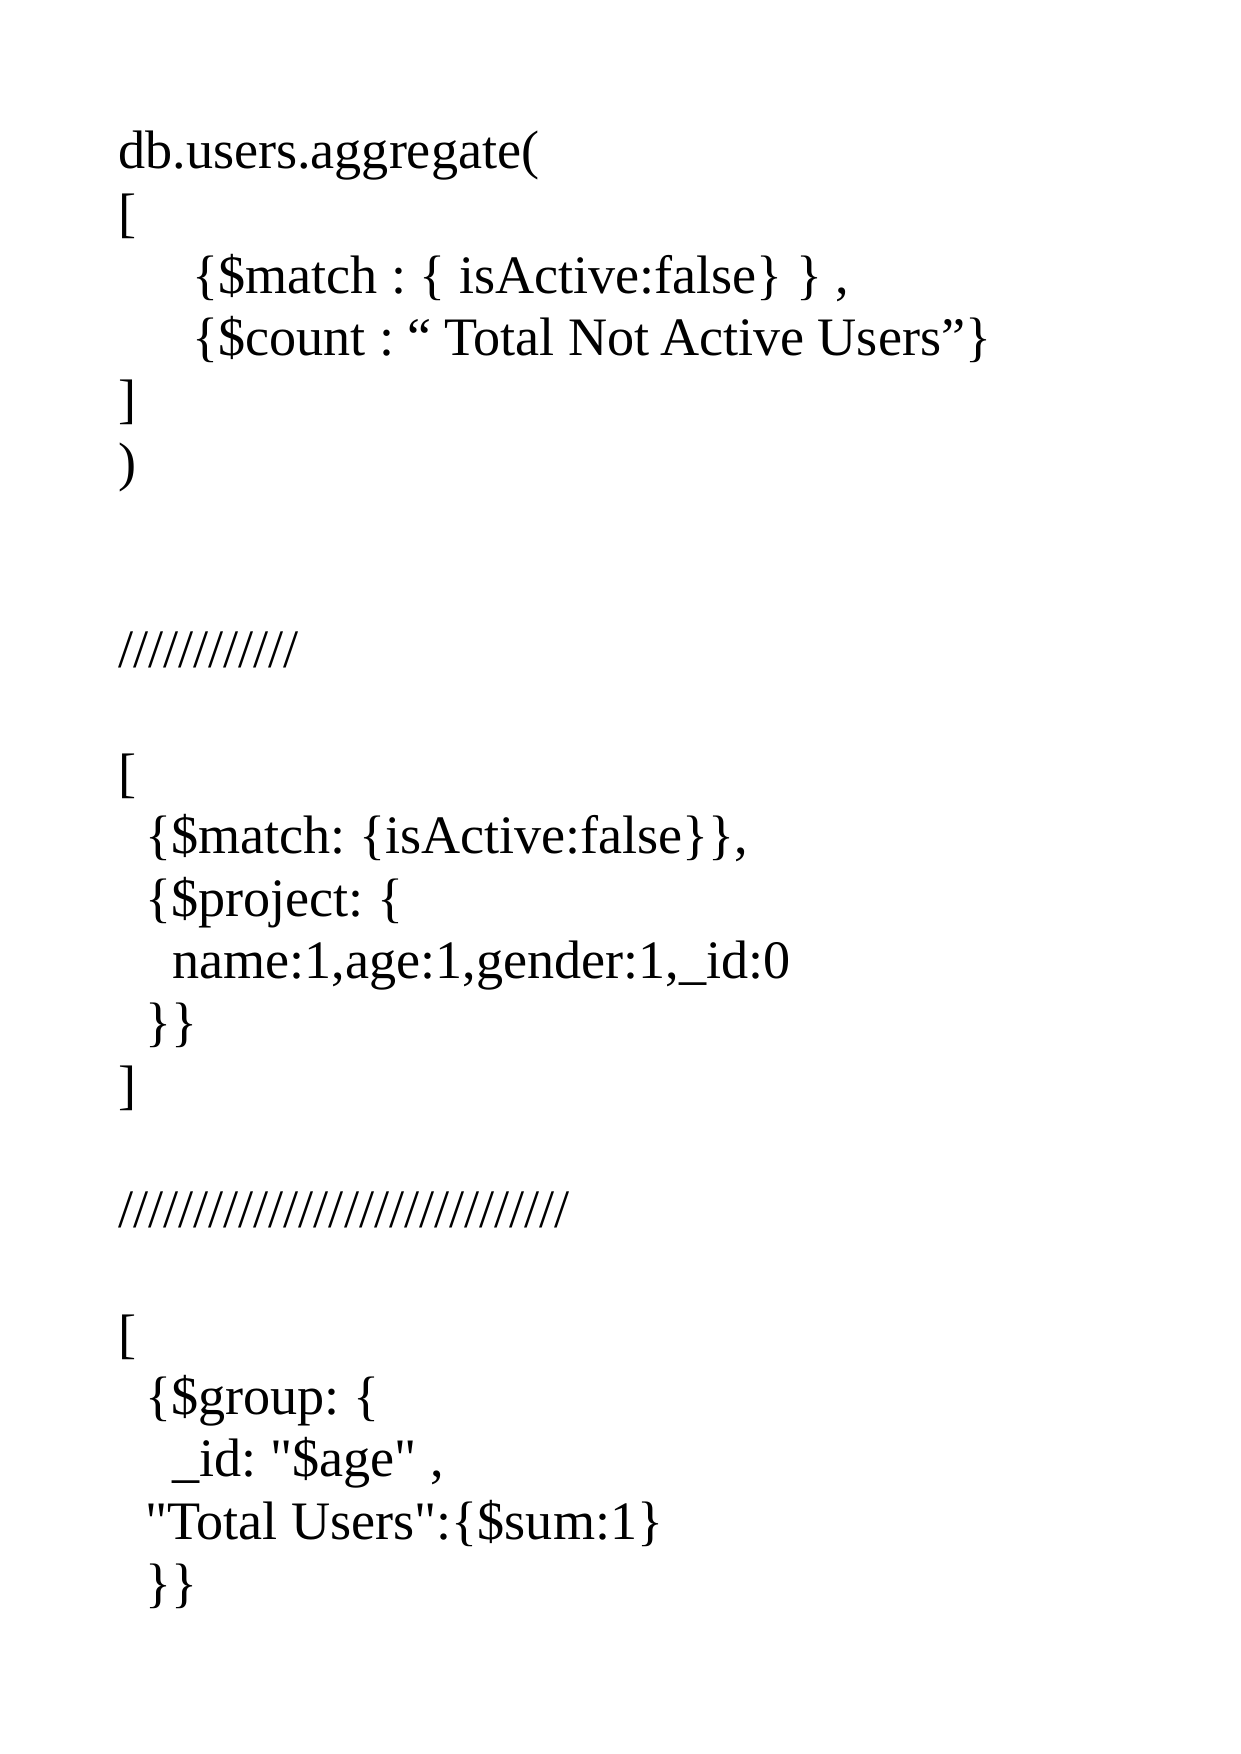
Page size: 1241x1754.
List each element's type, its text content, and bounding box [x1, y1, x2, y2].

text name:1,age:1,gender:1,_id:0 [118, 928, 1122, 990]
text {$group: { [118, 1364, 1122, 1426]
text [ [118, 180, 1122, 243]
text {$match: {isActive:false}}, [118, 803, 1122, 866]
text {$count : “ Total Not Active Users”} [118, 305, 1122, 367]
text //////////// [118, 616, 1122, 679]
text ////////////////////////////// [118, 1177, 1122, 1239]
text [ [118, 741, 1122, 803]
text ] [118, 367, 1122, 429]
text _id: "$age" , [118, 1426, 1122, 1488]
text ] [118, 1052, 1122, 1115]
text {$match : { isActive:false} } , [118, 243, 1122, 305]
text }} [118, 990, 1122, 1052]
text "Total Users":{$sum:1} [118, 1488, 1122, 1551]
text ) [118, 429, 1122, 492]
text db.users.aggregate( [118, 118, 1122, 180]
text {$project: { [118, 866, 1122, 928]
text [ [118, 1302, 1122, 1364]
text }} [118, 1551, 1122, 1613]
